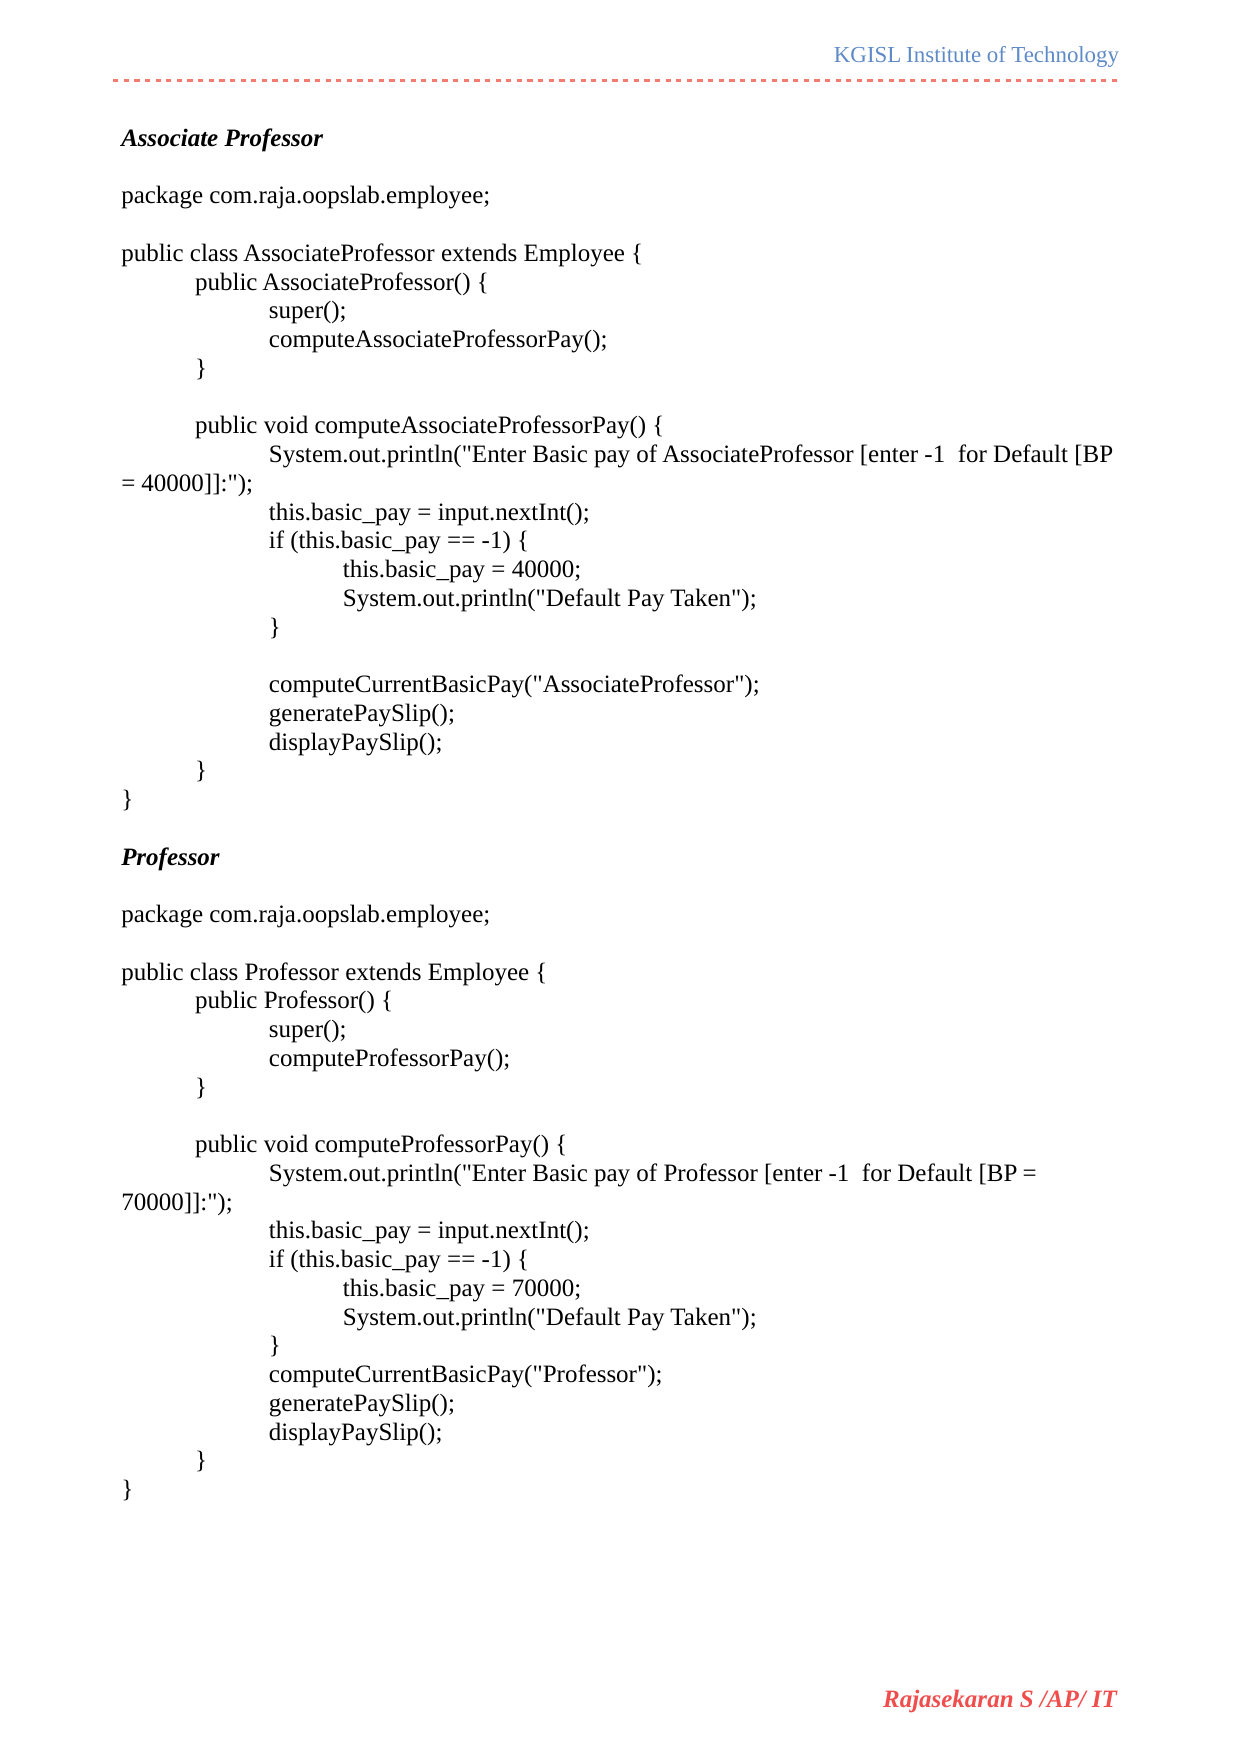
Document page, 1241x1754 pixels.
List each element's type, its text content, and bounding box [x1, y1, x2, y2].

text if (this.basic_pay == -1) { [121, 525, 1119, 554]
text if (this.basic_pay == -1) { [121, 1244, 1119, 1273]
text computeAssociateProfessorPay(); [121, 324, 1119, 353]
text System.out.println("Default Pay Taken"); [121, 583, 1119, 612]
text public Professor() { [121, 985, 1119, 1014]
text public class AssociateProfessor extends Employee { [121, 238, 1119, 267]
text public void computeAssociateProfessorPay() { [121, 410, 1119, 439]
text computeProfessorPay(); [121, 1043, 1119, 1072]
text } [121, 1474, 1119, 1503]
text generatePaySlip(); [121, 1388, 1119, 1417]
text computeCurrentBasicPay("AssociateProfessor"); [121, 669, 1119, 698]
text } [121, 353, 1119, 382]
text this.basic_pay = input.nextInt(); [121, 1215, 1119, 1244]
text public AssociateProfessor() { [121, 267, 1119, 295]
text public void computeProfessorPay() { [121, 1129, 1119, 1158]
text super(); [121, 1014, 1119, 1043]
text displayPaySlip(); [121, 727, 1119, 755]
text } [121, 755, 1119, 784]
text public class Professor extends Employee { [121, 957, 1119, 985]
text Associate Professor [121, 123, 1119, 152]
text this.basic_pay = input.nextInt(); [121, 497, 1119, 525]
text super(); [121, 295, 1119, 324]
text } [121, 1445, 1119, 1474]
text System.out.println("Enter Basic pay of AssociateProfessor [enter -1 for Default [BP = 40000]]:"); [121, 439, 1119, 497]
text System.out.println("Enter Basic pay of Professor [enter -1 for Default [BP = 70000]]:"); [121, 1158, 1119, 1215]
text } [121, 784, 1119, 813]
text generatePaySlip(); [121, 698, 1119, 727]
text this.basic_pay = 70000; [121, 1273, 1119, 1302]
text } [121, 1330, 1119, 1359]
text } [121, 612, 1119, 640]
text computeCurrentBasicPay("Professor"); [121, 1359, 1119, 1388]
text this.basic_pay = 40000; [121, 554, 1119, 583]
text Professor [121, 842, 1119, 870]
text package com.raja.oopslab.employee; [121, 899, 1119, 928]
text package com.raja.oopslab.employee; [121, 180, 1119, 209]
text } [121, 1072, 1119, 1100]
text displayPaySlip(); [121, 1417, 1119, 1445]
text System.out.println("Default Pay Taken"); [121, 1302, 1119, 1330]
